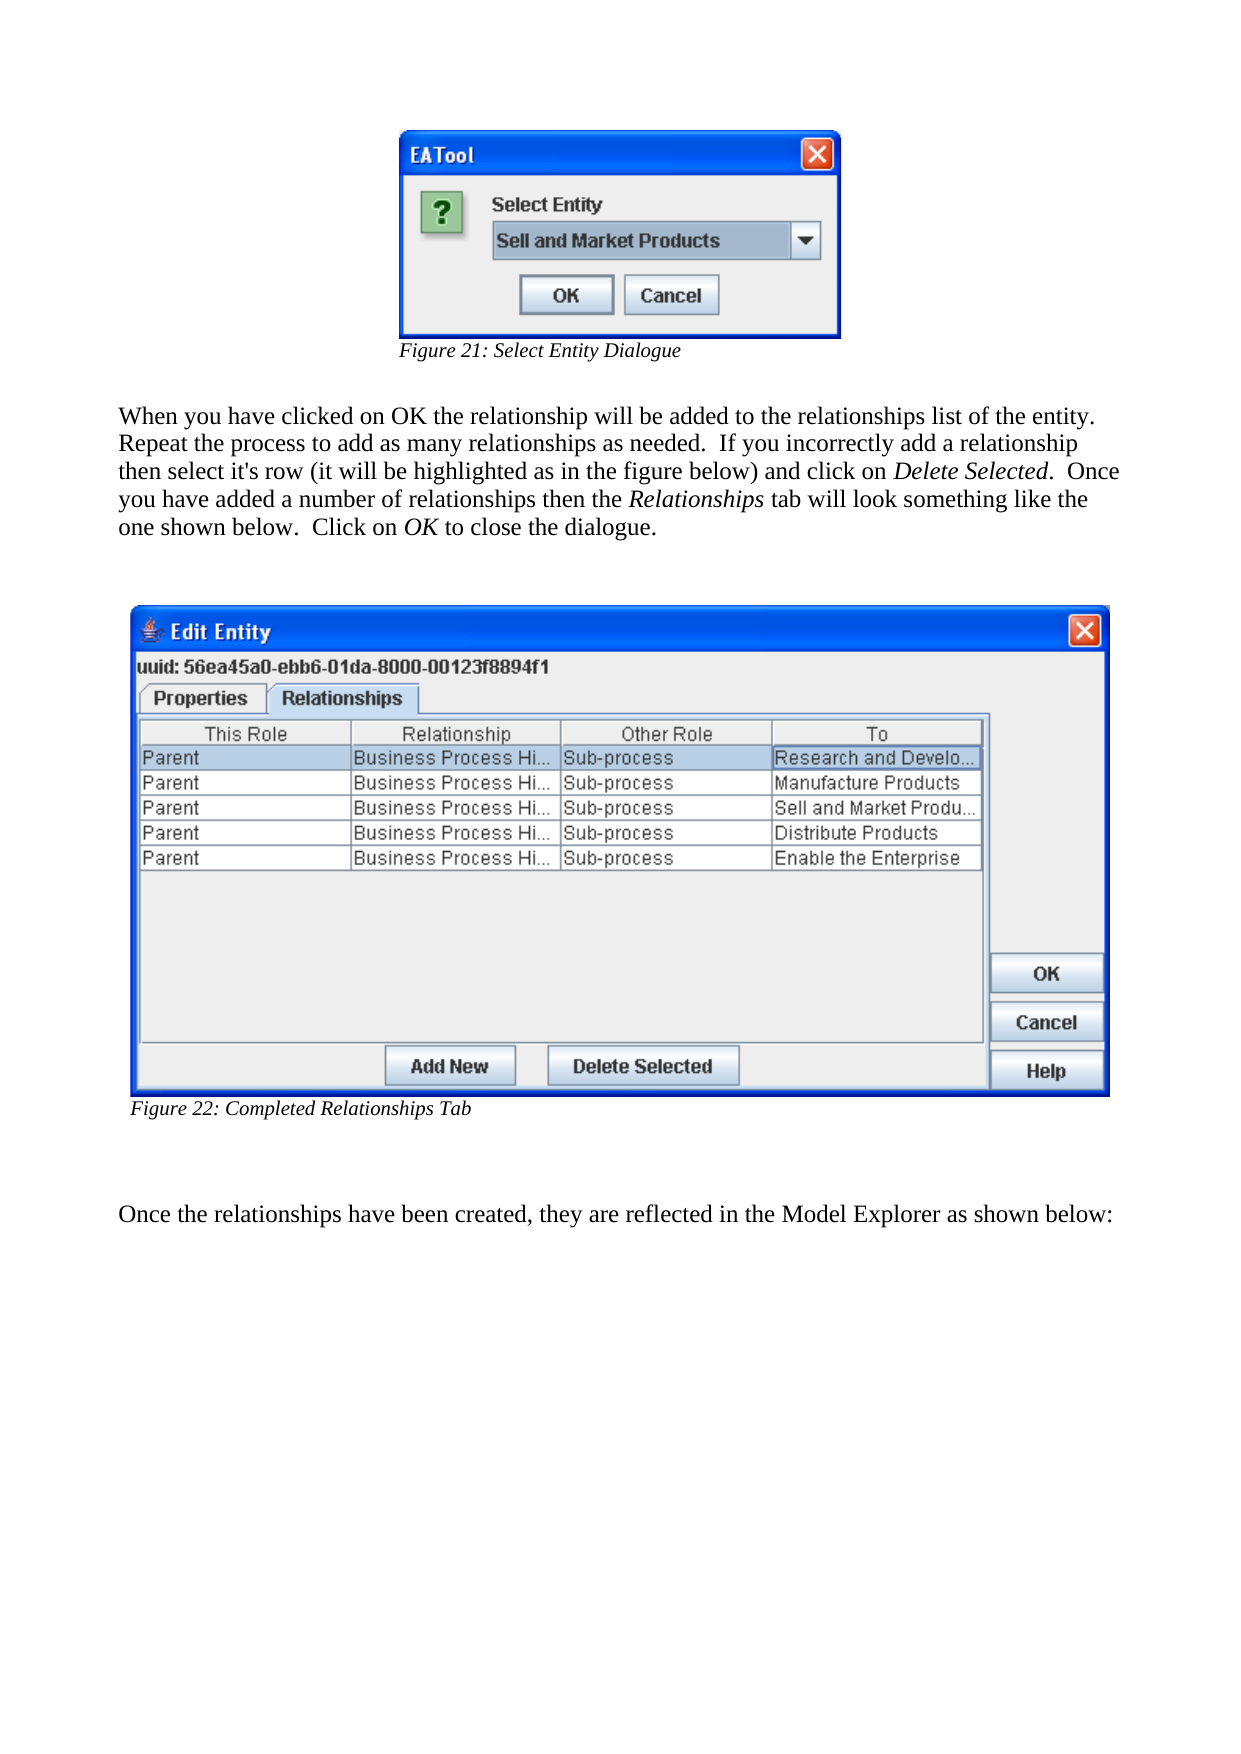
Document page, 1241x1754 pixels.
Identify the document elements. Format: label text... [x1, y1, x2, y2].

picture [399, 130, 842, 339]
text When you have clicked on OK the relationship will be added to the relationships list of the entity. Repeat the process to add as many relationships as needed. If you incorrectly add a relationship then select it's row (it will be highlighted as in the figure below) and click on Delete Selected. Once you have added a number of relationships then the Relationships tab will look something like the one shown below. Click on OK to close the dialogue. [118, 402, 1122, 540]
text Once the relationships have been created, they are reflected in the Model Explorer as shown below: [118, 1200, 1122, 1228]
text Figure 22: Completed Relationships Tab [130, 1097, 1110, 1119]
text Figure 21: Select Entity Dialogue [399, 339, 841, 362]
picture [130, 605, 1110, 1097]
